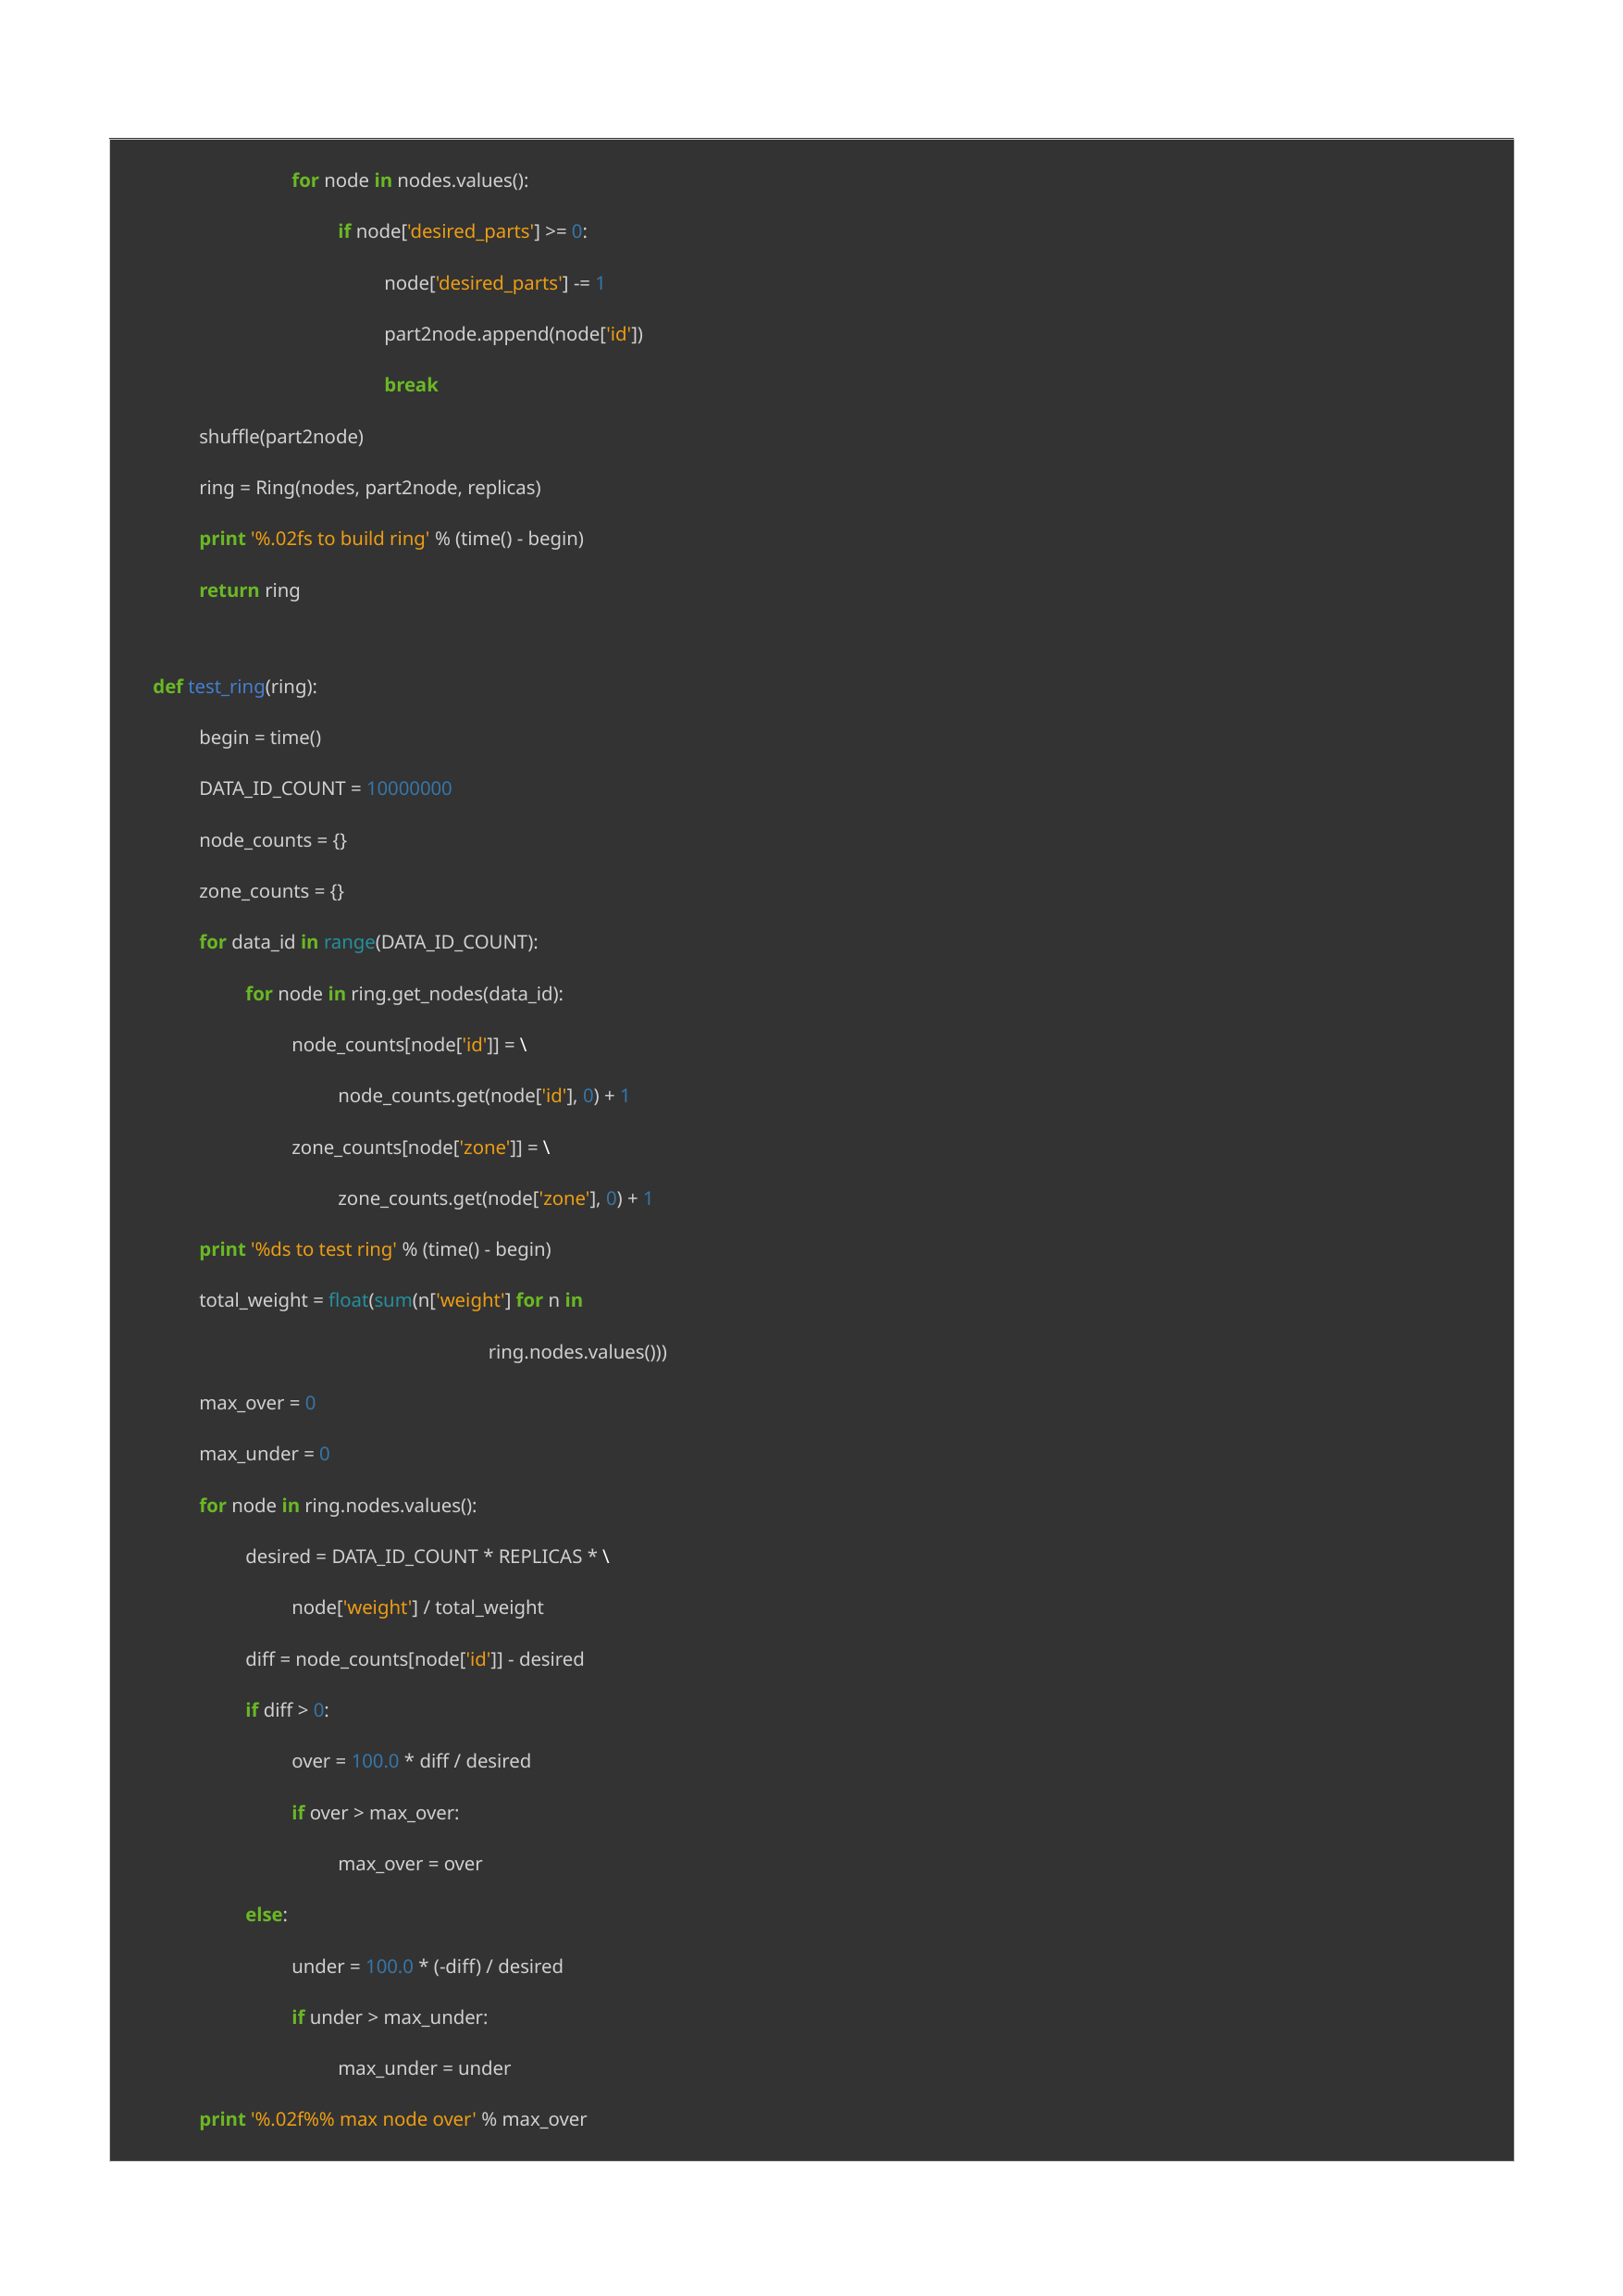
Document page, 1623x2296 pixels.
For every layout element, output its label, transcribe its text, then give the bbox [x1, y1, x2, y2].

text max_under = 0 [110, 1412, 1514, 1463]
text print '%.02f%% max node over' % max_over [110, 2078, 1514, 2161]
text else: [110, 1872, 1514, 1924]
text node['desired_parts'] -= 1 [110, 241, 1514, 292]
text desired = DATA_ID_COUNT * REPLICAS * \ [110, 1514, 1514, 1566]
text if node['desired_parts'] >= 0: [110, 190, 1514, 241]
text max_over = over [110, 1821, 1514, 1872]
text begin = time() [110, 695, 1514, 747]
text total_weight = float(sum(n['weight'] for n in [110, 1259, 1514, 1309]
text if over > max_over: [110, 1770, 1514, 1821]
text diff = node_counts[node['id']] - desired [110, 1617, 1514, 1668]
text over = 100.0 * diff / desired [110, 1719, 1514, 1770]
text node_counts[node['id']] = \ [110, 1002, 1514, 1053]
text print '%ds to test ring' % (time() - begin) [110, 1207, 1514, 1259]
text ring.nodes.values())) [110, 1309, 1514, 1360]
text zone_counts.get(node['zone'], 0) + 1 [110, 1156, 1514, 1207]
text DATA_ID_COUNT = 10000000 [110, 747, 1514, 798]
text print '%.02fs to build ring' % (time() - begin) [110, 497, 1514, 548]
text zone_counts = {} [110, 849, 1514, 900]
text for node in ring.get_nodes(data_id): [110, 951, 1514, 1002]
text return ring [110, 548, 1514, 599]
text max_under = under [110, 2026, 1514, 2078]
text for node in ring.nodes.values(): [110, 1463, 1514, 1514]
text node['weight'] / total_weight [110, 1566, 1514, 1617]
text node_counts = {} [110, 798, 1514, 849]
text ring = Ring(nodes, part2node, replicas) [110, 445, 1514, 497]
text for node in nodes.values(): [110, 140, 1514, 190]
text zone_counts[node['zone']] = \ [110, 1105, 1514, 1156]
text part2node.append(node['id']) [110, 292, 1514, 343]
text def test_ring(ring): [110, 644, 1514, 695]
text for data_id in range(DATA_ID_COUNT): [110, 900, 1514, 951]
text shuffle(part2node) [110, 394, 1514, 445]
text if diff > 0: [110, 1668, 1514, 1719]
text node_counts.get(node['id'], 0) + 1 [110, 1053, 1514, 1105]
text if under > max_under: [110, 1975, 1514, 2026]
text break [110, 343, 1514, 394]
text max_over = 0 [110, 1360, 1514, 1412]
text under = 100.0 * (-diff) / desired [110, 1924, 1514, 1975]
